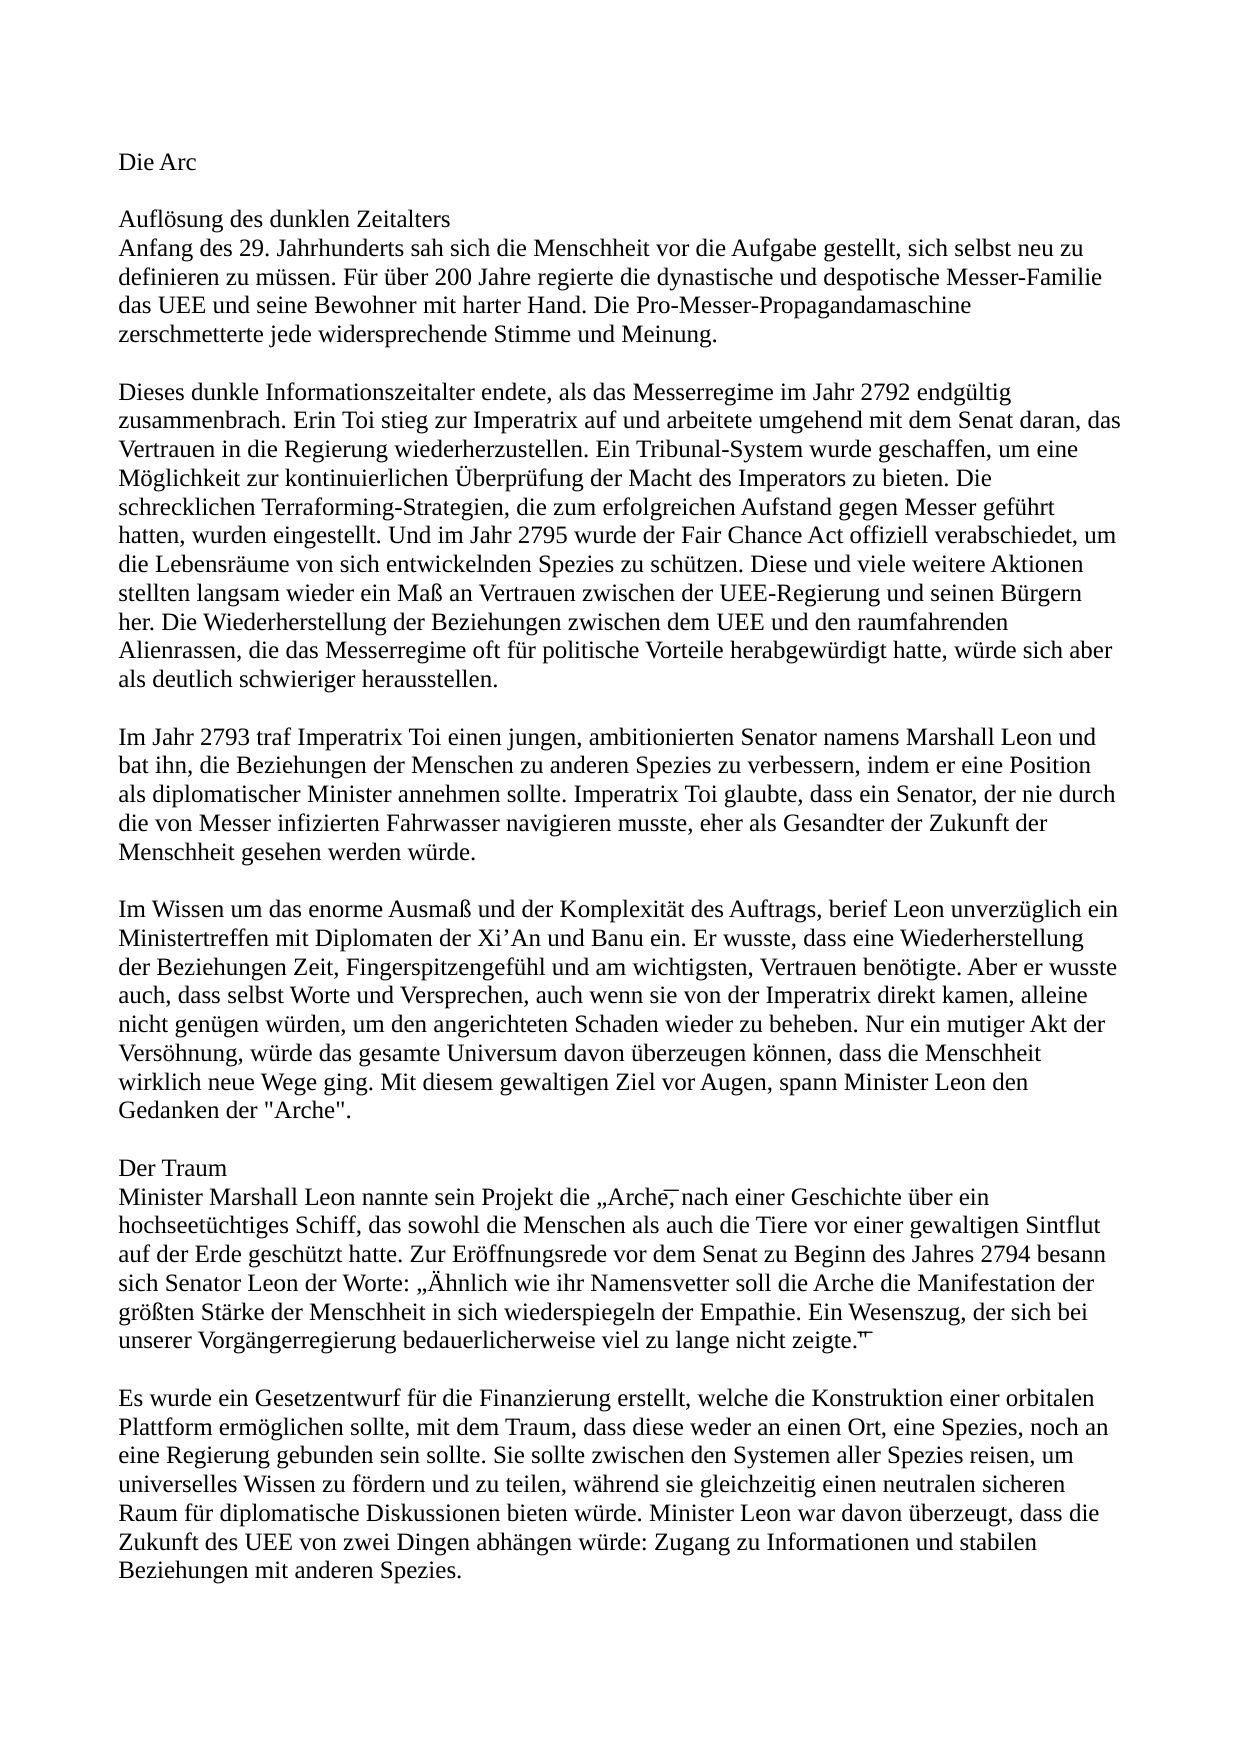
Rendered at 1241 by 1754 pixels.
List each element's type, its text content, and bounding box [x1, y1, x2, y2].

text Die Arc [118, 147, 1122, 176]
text Minister Marshall Leon nannte sein Projekt die „Arche͞, nach einer Geschichte über ein hochseetüchtiges Schiff, das sowohl die Menschen als auch die Tiere vor einer gewaltigen Sintflut auf der Erde geschützt hatte. Zur Eröffnungsrede vor dem Senat zu Beginn des Jahres 2794 besann sich Senator Leon der Worte: „Ähnlich wie ihr Namensvetter soll die Arche die Manifestation der größten Stärke der Menschheit in sich wiederspiegeln der Empathie. Ein Wesenszug, der sich bei unserer Vorgängerregierung bedauerlicherweise viel zu lange nicht zeigte.͞" [118, 1182, 1122, 1354]
text Auflösung des dunklen Zeitalters [118, 204, 1122, 233]
text Anfang des 29. Jahrhunderts sah sich die Menschheit vor die Aufgabe gestellt, sich selbst neu zu definieren zu müssen. Für über 200 Jahre regierte die dynastische und despotische Messer-Familie das UEE und seine Bewohner mit harter Hand. Die Pro-Messer-Propagandamaschine zerschmetterte jede widersprechende Stimme und Meinung. [118, 233, 1122, 348]
text Im Wissen um das enorme Ausmaß und der Komplexität des Auftrags, berief Leon unverzüglich ein Ministertreffen mit Diplomaten der Xi’An und Banu ein. Er wusste, dass eine Wiederherstellung der Beziehungen Zeit, Fingerspitzengefühl und am wichtigsten, Vertrauen benötigte. Aber er wusste auch, dass selbst Worte und Versprechen, auch wenn sie von der Imperatrix direkt kamen, alleine nicht genügen würden, um den angerichteten Schaden wieder zu beheben. Nur ein mutiger Akt der Versöhnung, würde das gesamte Universum davon überzeugen können, dass die Menschheit wirklich neue Wege ging. Mit diesem gewaltigen Ziel vor Augen, spann Minister Leon den Gedanken der "Arche". [118, 894, 1122, 1124]
text Es wurde ein Gesetzentwurf für die Finanzierung erstellt, welche die Konstruktion einer orbitalen Plattform ermöglichen sollte, mit dem Traum, dass diese weder an einen Ort, eine Spezies, noch an eine Regierung gebunden sein sollte. Sie sollte zwischen den Systemen aller Spezies reisen, um universelles Wissen zu fördern und zu teilen, während sie gleichzeitig einen neutralen sicheren Raum für diplomatische Diskussionen bieten würde. Minister Leon war davon überzeugt, dass die Zukunft des UEE von zwei Dingen abhängen würde: Zugang zu Informationen und stabilen Beziehungen mit anderen Spezies. [118, 1383, 1122, 1584]
text Dieses dunkle Informationszeitalter endete, als das Messerregime im Jahr 2792 endgültig zusammenbrach. Erin Toi stieg zur Imperatrix auf und arbeitete umgehend mit dem Senat daran, das Vertrauen in die Regierung wiederherzustellen. Ein Tribunal-System wurde geschaffen, um eine Möglichkeit zur kontinuierlichen Überprüfung der Macht des Imperators zu bieten. Die schrecklichen Terraforming-Strategien, die zum erfolgreichen Aufstand gegen Messer geführt hatten, wurden eingestellt. Und im Jahr 2795 wurde der Fair Chance Act offiziell verabschiedet, um die Lebensräume von sich entwickelnden Spezies zu schützen. Diese und viele weitere Aktionen stellten langsam wieder ein Maß an Vertrauen zwischen der UEE-Regierung und seinen Bürgern her. Die Wiederherstellung der Beziehungen zwischen dem UEE und den raumfahrenden Alienrassen, die das Messerregime oft für politische Vorteile herabgewürdigt hatte, würde sich aber als deutlich schwieriger herausstellen. [118, 377, 1122, 693]
text Im Jahr 2793 traf Imperatrix Toi einen jungen, ambitionierten Senator namens Marshall Leon und bat ihn, die Beziehungen der Menschen zu anderen Spezies zu verbessern, indem er eine Position als diplomatischer Minister annehmen sollte. Imperatrix Toi glaubte, dass ein Senator, der nie durch die von Messer infizierten Fahrwasser navigieren musste, eher als Gesandter der Zukunft der Menschheit gesehen werden würde. [118, 722, 1122, 866]
text Der Traum [118, 1153, 1122, 1182]
